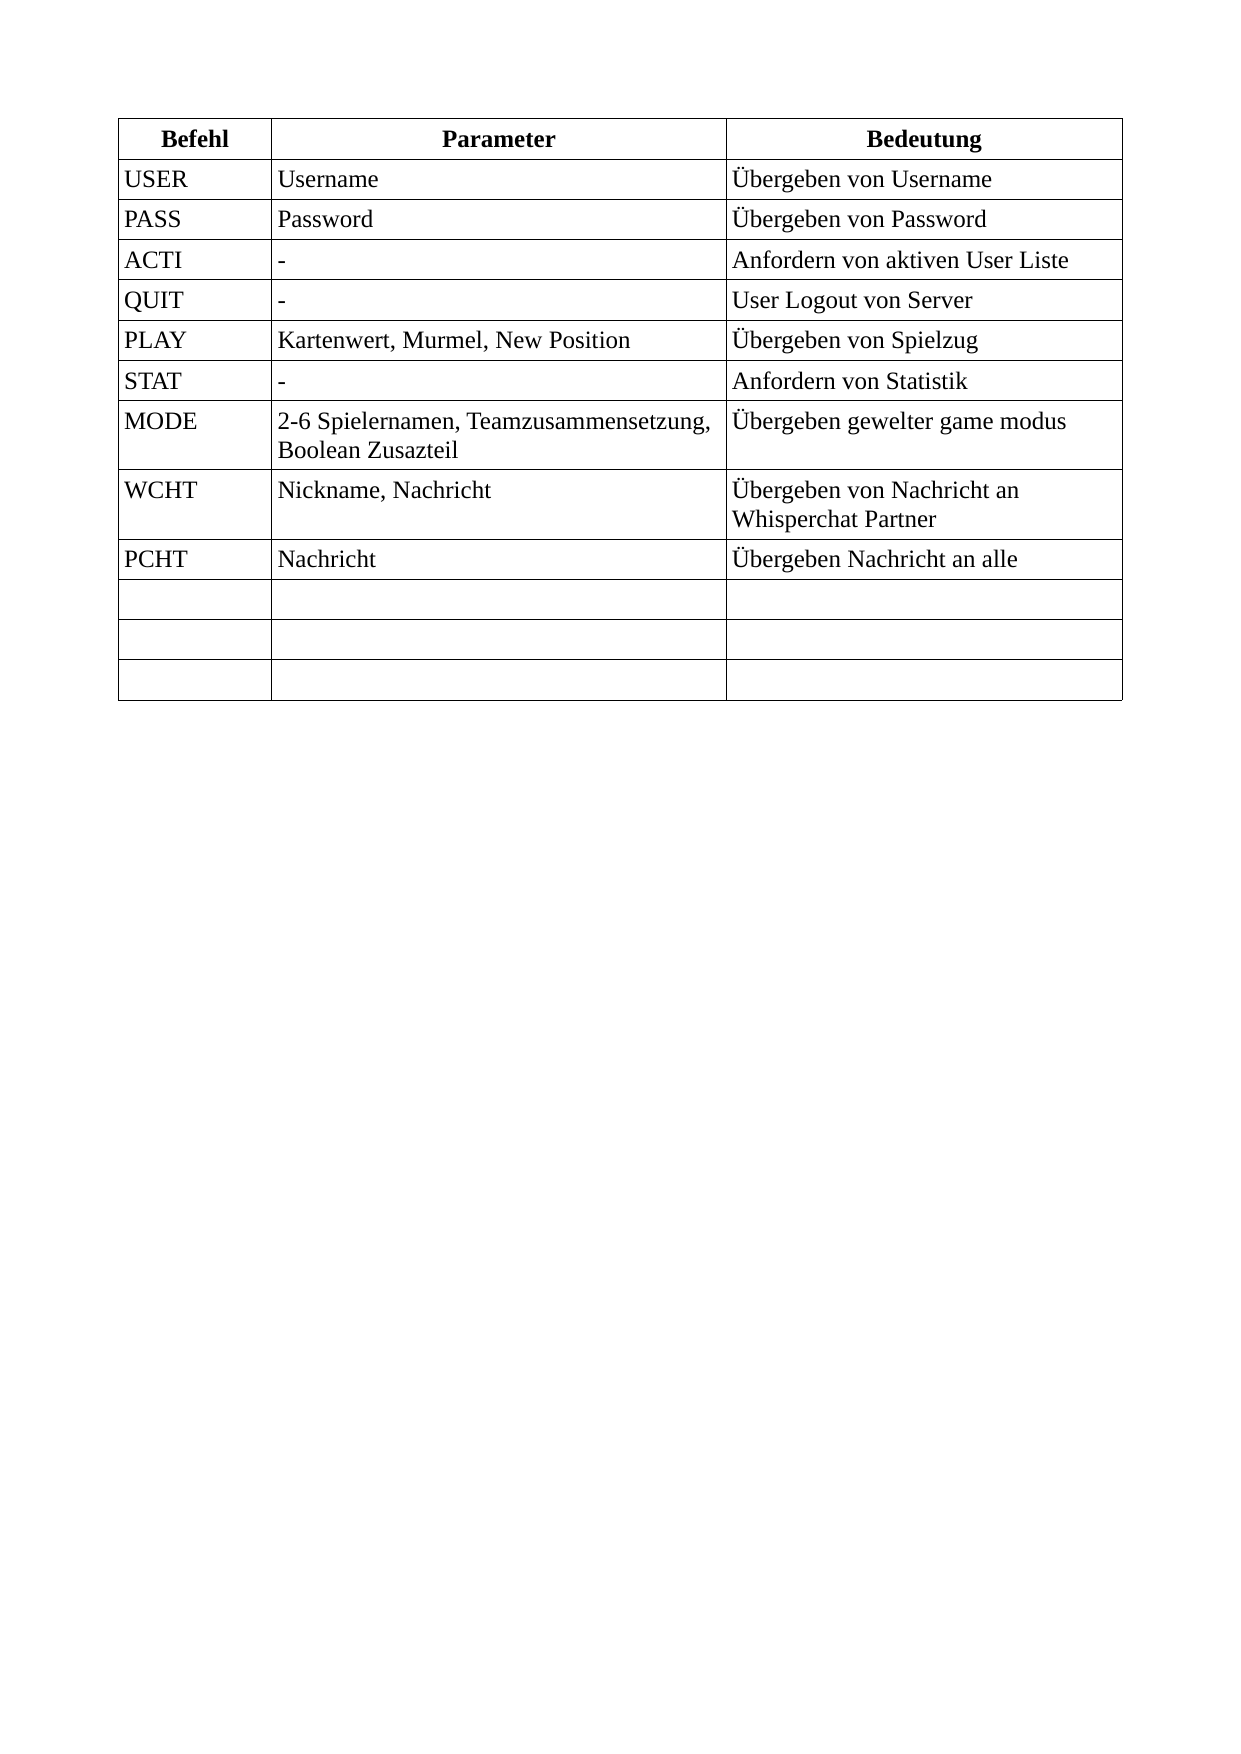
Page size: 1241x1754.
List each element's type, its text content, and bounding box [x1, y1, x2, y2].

table_header Bedeutung [727, 119, 1122, 158]
table_cell [272, 660, 726, 700]
table_cell - [272, 240, 726, 279]
table_cell Anfordern von aktiven User Liste [727, 240, 1122, 279]
table_cell Nachricht [272, 540, 726, 579]
table_cell Übergeben von Password [727, 200, 1122, 239]
table_cell WCHT [119, 470, 271, 538]
table_cell Nickname, Nachricht [272, 470, 726, 538]
table_cell QUIT [119, 280, 271, 320]
table_cell PLAY [119, 321, 271, 360]
table_cell Password [272, 200, 726, 239]
table_cell Übergeben von Nachricht an Whisperchat Partner [727, 470, 1122, 538]
table_cell Username [272, 160, 726, 199]
table_cell PCHT [119, 540, 271, 579]
table_cell Übergeben von Username [727, 160, 1122, 199]
table_cell User Logout von Server [727, 280, 1122, 320]
table_cell Übergeben von Spielzug [727, 321, 1122, 360]
table_cell 2-6 Spielernamen, Teamzusammensetzung, Boolean Zusazteil [272, 401, 726, 469]
table_cell Übergeben Nachricht an alle [727, 540, 1122, 579]
table_cell - [272, 280, 726, 320]
table_header Befehl [119, 119, 271, 158]
table_cell Kartenwert, Murmel, New Position [272, 321, 726, 360]
table_cell [119, 660, 271, 700]
table_cell STAT [119, 361, 271, 400]
table_cell ACTI [119, 240, 271, 279]
table_cell Anfordern von Statistik [727, 361, 1122, 400]
table_cell [727, 660, 1122, 700]
table_cell [272, 580, 726, 619]
table_cell - [272, 361, 726, 400]
table_cell [727, 620, 1122, 659]
table_cell USER [119, 160, 271, 199]
table_cell Übergeben gewelter game modus [727, 401, 1122, 469]
table_cell [119, 580, 271, 619]
table_header Parameter [272, 119, 726, 158]
table_cell [272, 620, 726, 659]
table_cell PASS [119, 200, 271, 239]
table_cell [119, 620, 271, 659]
table_cell [727, 580, 1122, 619]
table_cell MODE [119, 401, 271, 469]
